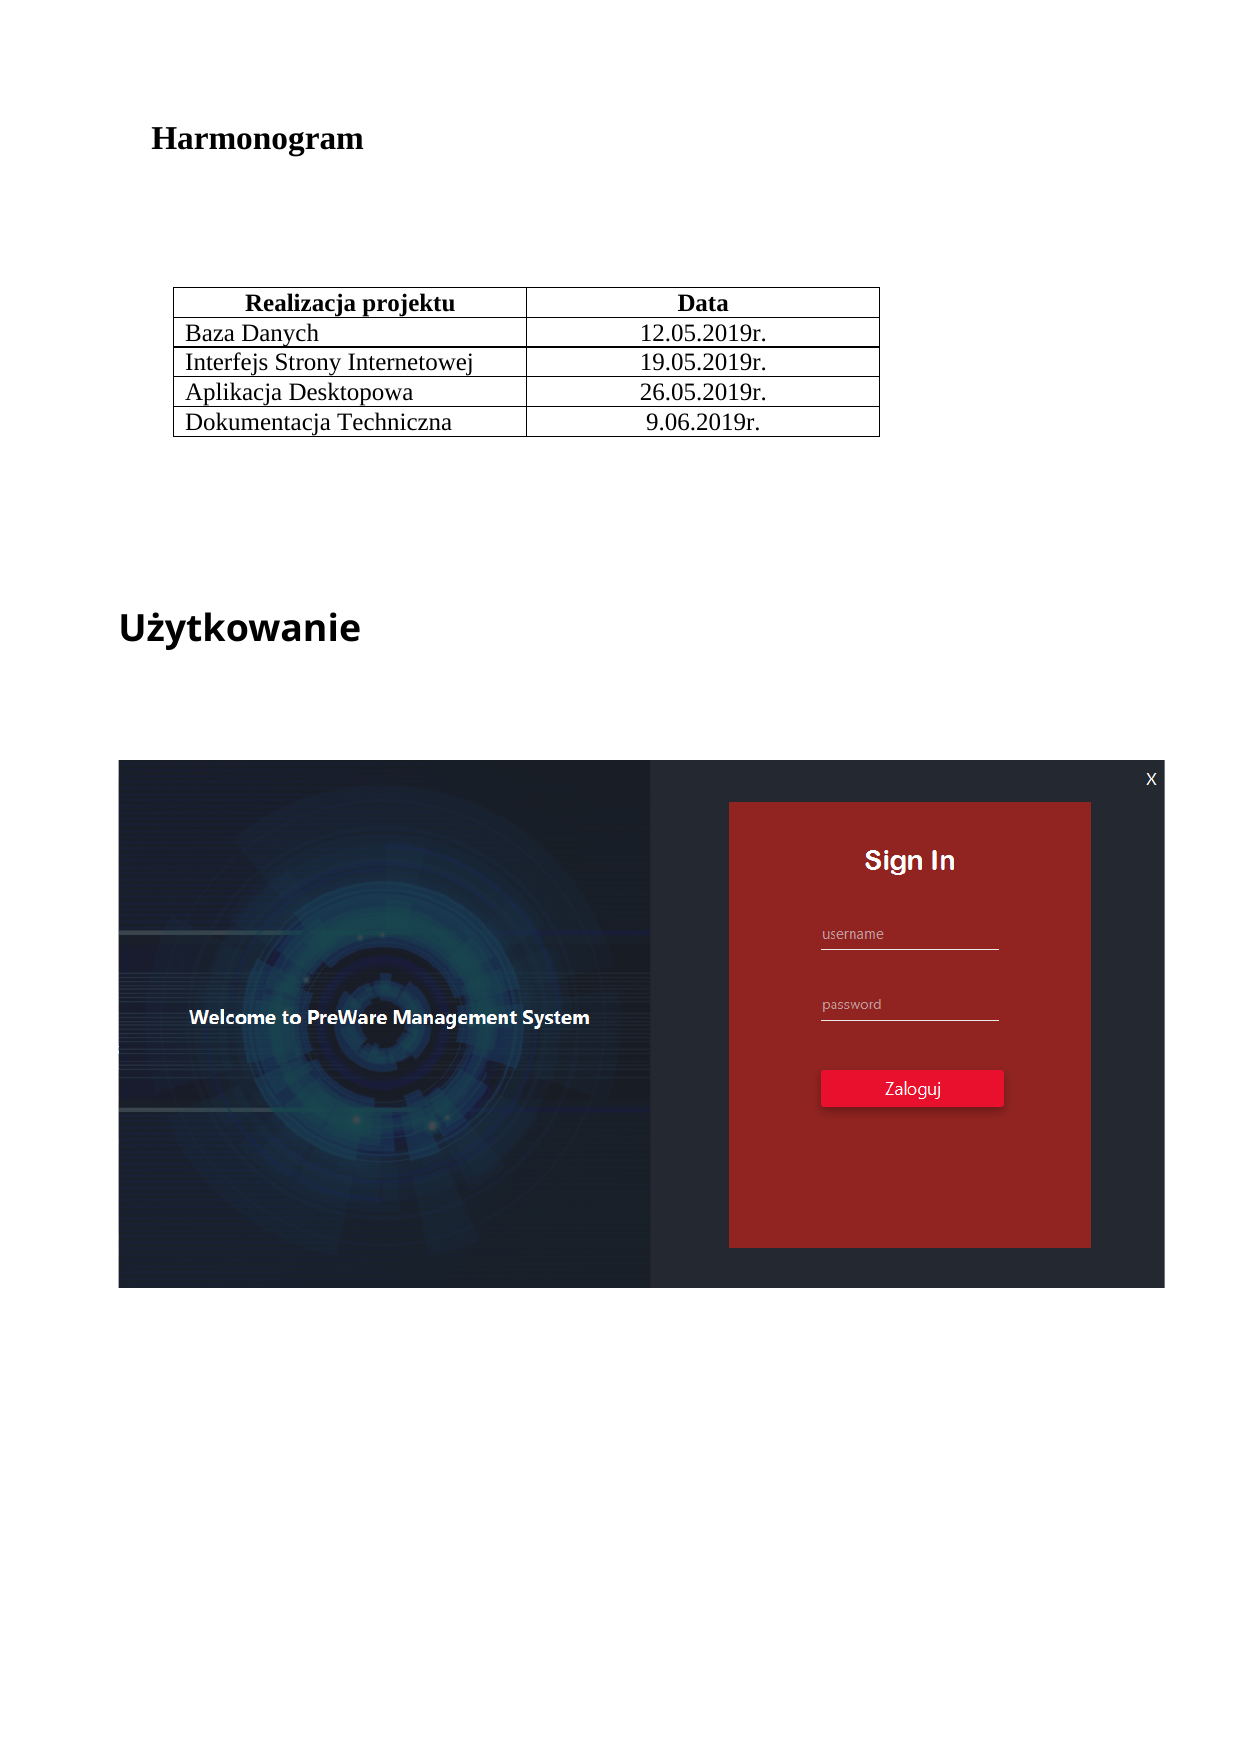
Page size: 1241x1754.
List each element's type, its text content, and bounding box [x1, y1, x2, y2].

table_header Realizacja projektu [174, 288, 526, 317]
table_cell 19.05.2019r. [527, 348, 879, 376]
list Harmonogram [151, 118, 1165, 156]
text Użytkowanie [118, 601, 1165, 652]
table_header Data [527, 288, 879, 317]
table_cell 9.06.2019r. [527, 407, 879, 436]
table_cell Dokumentacja Techniczna [174, 407, 526, 436]
table_cell 26.05.2019r. [527, 377, 879, 406]
table_cell Baza Danych [174, 318, 526, 346]
table_cell 12.05.2019r. [527, 318, 879, 346]
table_cell Aplikacja Desktopowa [174, 377, 526, 406]
table_cell Interfejs Strony Internetowej [174, 348, 526, 376]
